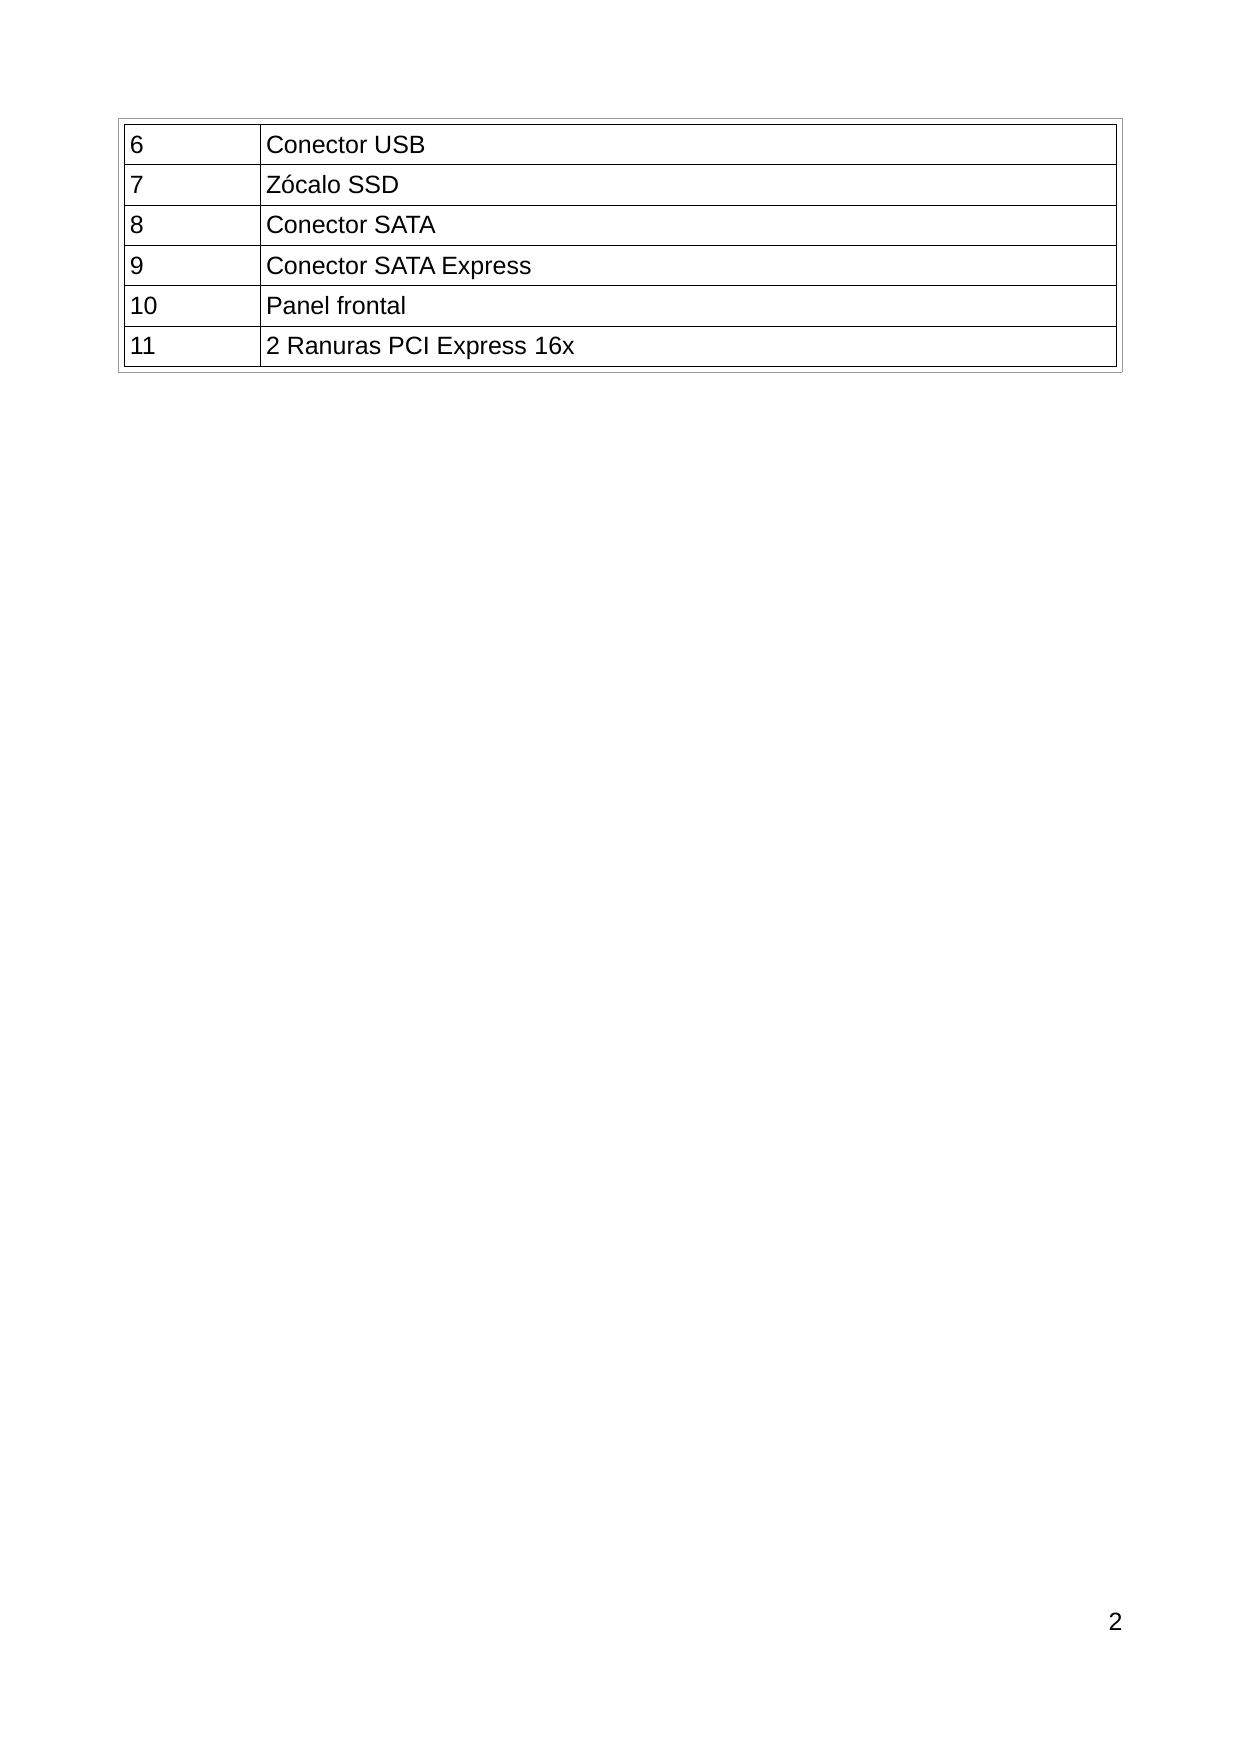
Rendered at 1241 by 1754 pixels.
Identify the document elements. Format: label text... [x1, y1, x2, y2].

table_cell Conector SATA Express [261, 246, 1116, 285]
table_cell 6 [125, 125, 260, 164]
table_cell 8 [125, 206, 260, 245]
table_cell 11 [125, 327, 260, 366]
table_cell 2 Ranuras PCI Express 16x [261, 327, 1116, 366]
table_cell Conector SATA [261, 206, 1116, 245]
table_cell [119, 119, 1122, 372]
table_cell 7 [125, 165, 260, 204]
table_cell 10 [125, 286, 260, 326]
table_cell 9 [125, 246, 260, 285]
table_cell Panel frontal [261, 286, 1116, 326]
table_cell Zócalo SSD [261, 165, 1116, 204]
table_cell Conector USB [261, 125, 1116, 164]
